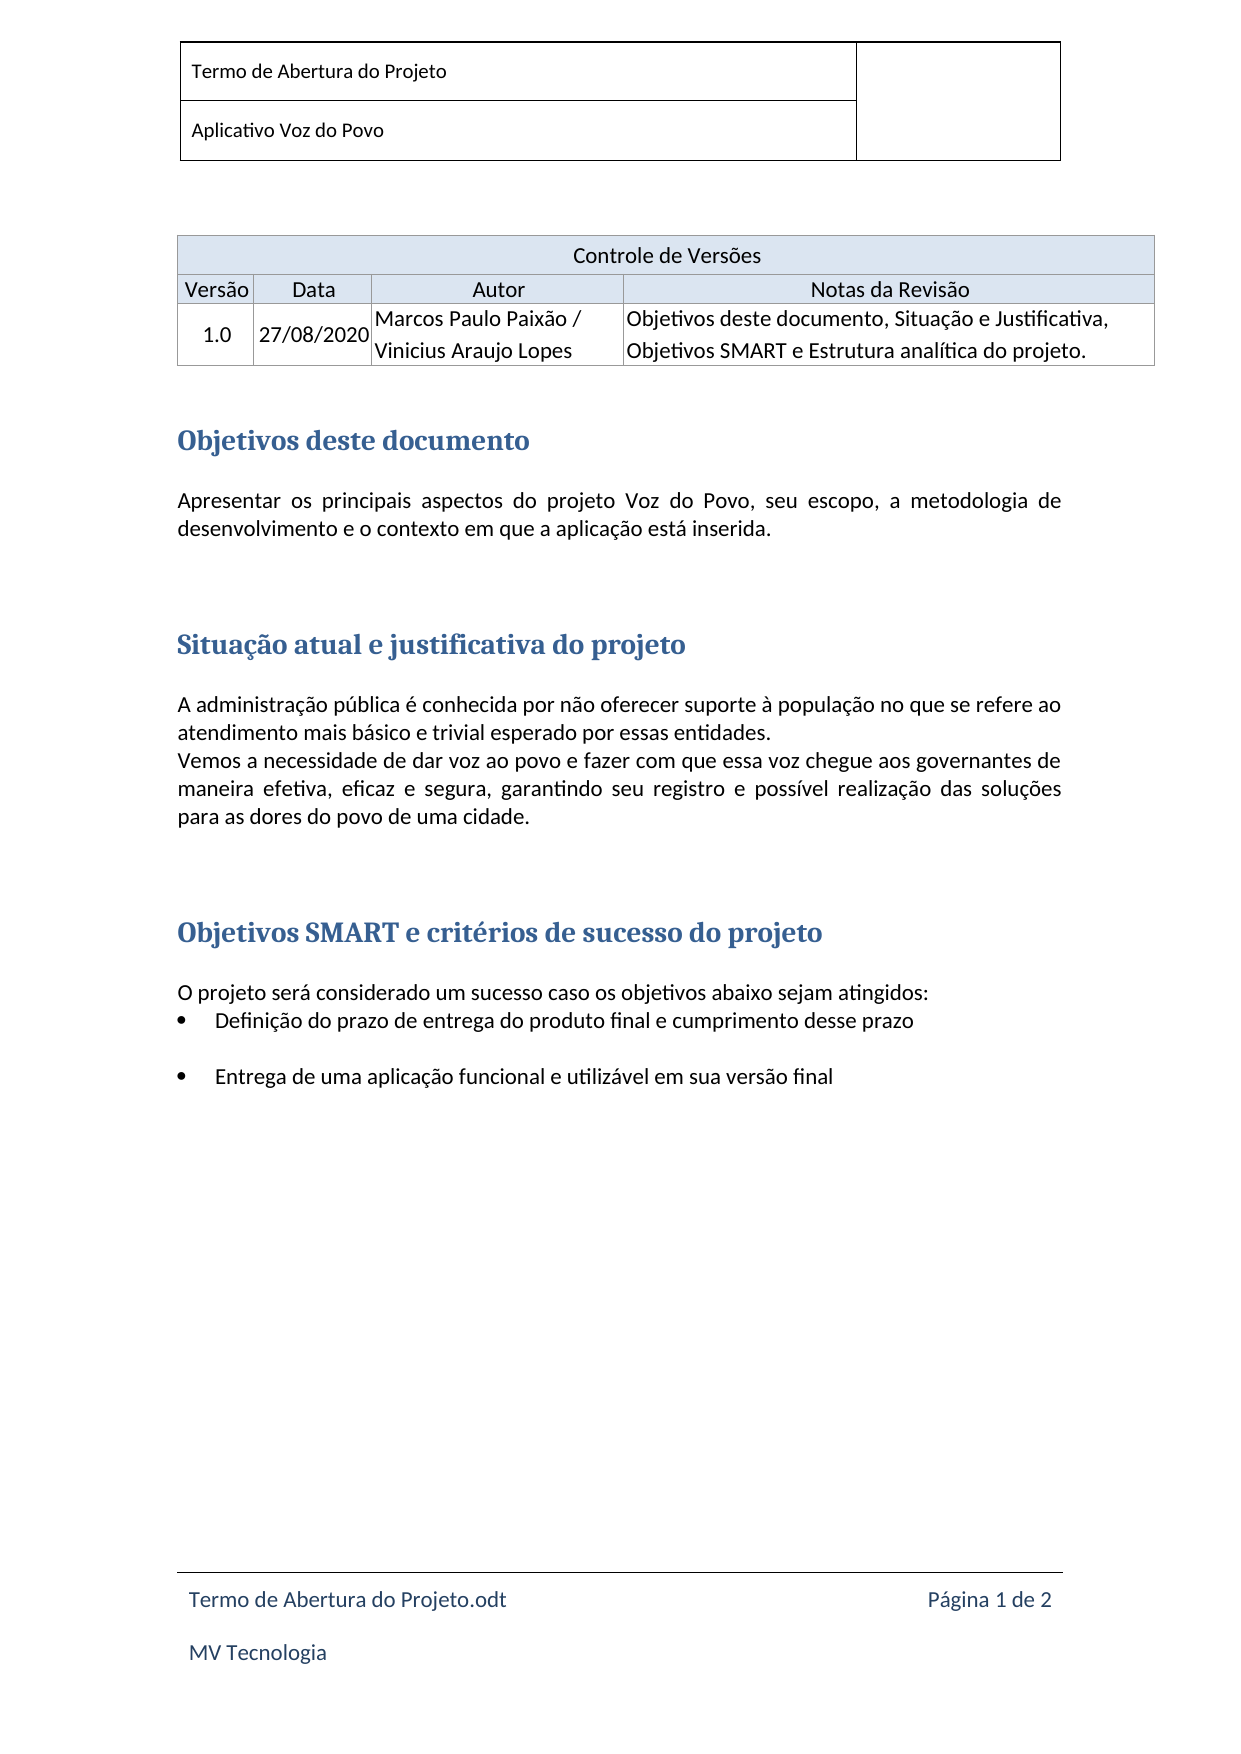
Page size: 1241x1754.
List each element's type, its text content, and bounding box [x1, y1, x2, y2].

table_cell Notas da Revisão [624, 275, 1154, 303]
table_cell 27/08/2020 [254, 304, 371, 364]
table_cell Versão [178, 275, 253, 303]
text O projeto será considerado um sucesso caso os objetivos abaixo sejam atingidos: [177, 978, 1063, 1006]
table_cell Autor [372, 275, 623, 303]
table_header Controle de Versões [178, 236, 1154, 274]
text A administração pública é conhecida por não oferecer suporte à população no que se refere ao atendimento mais básico e trivial esperado por essas entidades. [177, 690, 1063, 746]
subtitle Objetivos SMART e critérios de sucesso do projeto [177, 917, 1063, 950]
list Entrega de uma aplicação funcional e utilizável em sua versão final [177, 1062, 1063, 1090]
list Definição do prazo de entrega do produto final e cumprimento desse prazo [177, 1006, 1063, 1034]
text Apresentar os principais aspectos do projeto Voz do Povo, seu escopo, a metodologia de desenvolvimento e o contexto em que a aplicação está inserida. [177, 486, 1063, 542]
table_cell Objetivos deste documento, Situação e Justificativa, Objetivos SMART e Estrutura analítica do projeto. [624, 304, 1154, 364]
table_cell Data [254, 275, 371, 303]
text Vemos a necessidade de dar voz ao povo e fazer com que essa voz chegue aos governantes de maneira efetiva, eficaz e segura, garantindo seu registro e possível realização das soluções para as dores do povo de uma cidade. [177, 746, 1063, 830]
table_cell Marcos Paulo Paixão / Vinicius Araujo Lopes [372, 304, 623, 364]
subtitle Situação atual e justificativa do projeto [177, 628, 1063, 662]
subtitle Objetivos deste documento [177, 424, 1063, 458]
table_cell 1.0 [178, 304, 253, 364]
